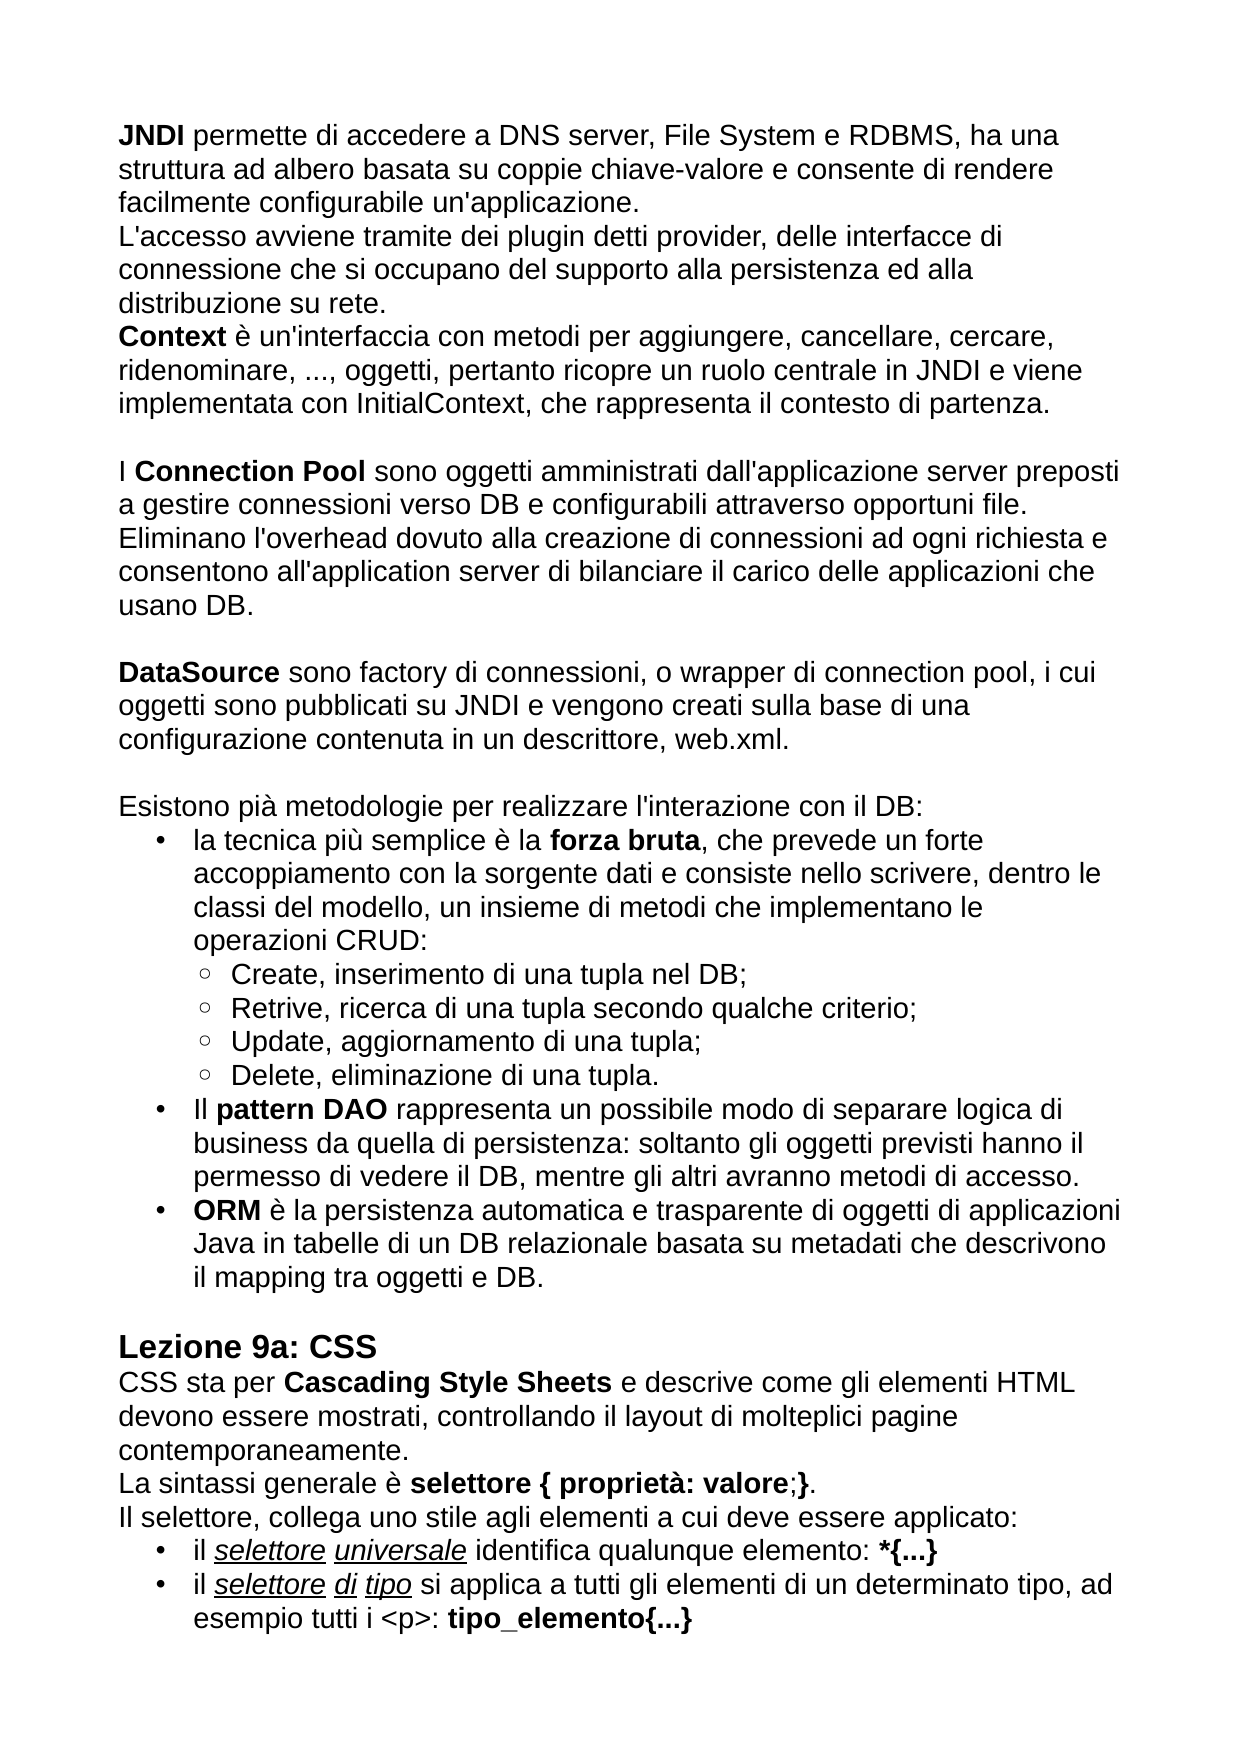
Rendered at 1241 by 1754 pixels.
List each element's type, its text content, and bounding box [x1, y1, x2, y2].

list Update, aggiornamento di una tupla; [193, 1024, 1122, 1058]
text Lezione 9a: CSS [118, 1327, 1122, 1366]
list il selettore universale identifica qualunque elemento: *{...} [156, 1533, 1122, 1567]
text L'accesso avviene tramite dei plugin detti provider, delle interfacce di connessione che si occupano del supporto alla persistenza ed alla distribuzione su rete. [118, 219, 1122, 319]
text Il selettore, collega uno stile agli elementi a cui deve essere applicato: [118, 1500, 1122, 1533]
text Context è un'interfaccia con metodi per aggiungere, cancellare, cercare, ridenominare, ..., oggetti, pertanto ricopre un ruolo centrale in JNDI e viene implementata con InitialContext, che rappresenta il contesto di partenza. [118, 319, 1122, 420]
text I Connection Pool sono oggetti amministrati dall'applicazione server preposti a gestire connessioni verso DB e configurabili attraverso opportuni file. Eliminano l'overhead dovuto alla creazione di connessioni ad ogni richiesta e consentono all'application server di bilanciare il carico delle applicazioni che usano DB. [118, 453, 1122, 621]
text CSS sta per Cascading Style Sheets e descrive come gli elementi HTML devono essere mostrati, controllando il layout di molteplici pagine contemporaneamente. [118, 1366, 1122, 1466]
list Delete, eliminazione di una tupla. [193, 1058, 1122, 1092]
list ORM è la persistenza automatica e trasparente di oggetti di applicazioni Java in tabelle di un DB relazionale basata su metadati che descrivono il mapping tra oggetti e DB. [156, 1193, 1122, 1293]
text DataSource sono factory di connessioni, o wrapper di connection pool, i cui oggetti sono pubblicati su JNDI e vengono creati sulla base di una configurazione contenuta in un descrittore, web.xml. [118, 655, 1122, 755]
list Il pattern DAO rappresenta un possibile modo di separare logica di business da quella di persistenza: soltanto gli oggetti previsti hanno il permesso di vedere il DB, mentre gli altri avranno metodi di accesso. [156, 1092, 1122, 1193]
list Create, inserimento di una tupla nel DB; [193, 957, 1122, 991]
text JNDI permette di accedere a DNS server, File System e RDBMS, ha una struttura ad albero basata su coppie chiave-valore e consente di rendere facilmente configurabile un'applicazione. [118, 118, 1122, 219]
text Esistono pià metodologie per realizzare l'interazione con il DB: [118, 789, 1122, 822]
list Retrive, ricerca di una tupla secondo qualche criterio; [193, 991, 1122, 1024]
list la tecnica più semplice è la forza bruta, che prevede un forte accoppiamento con la sorgente dati e consiste nello scrivere, dentro le classi del modello, un insieme di metodi che implementano le operazioni CRUD: [156, 822, 1122, 957]
list il selettore di tipo si applica a tutti gli elementi di un determinato tipo, ad esempio tutti i <p>: tipo_elemento{...} [156, 1567, 1122, 1634]
text La sintassi generale è selettore { proprietà: valore;}. [118, 1466, 1122, 1500]
